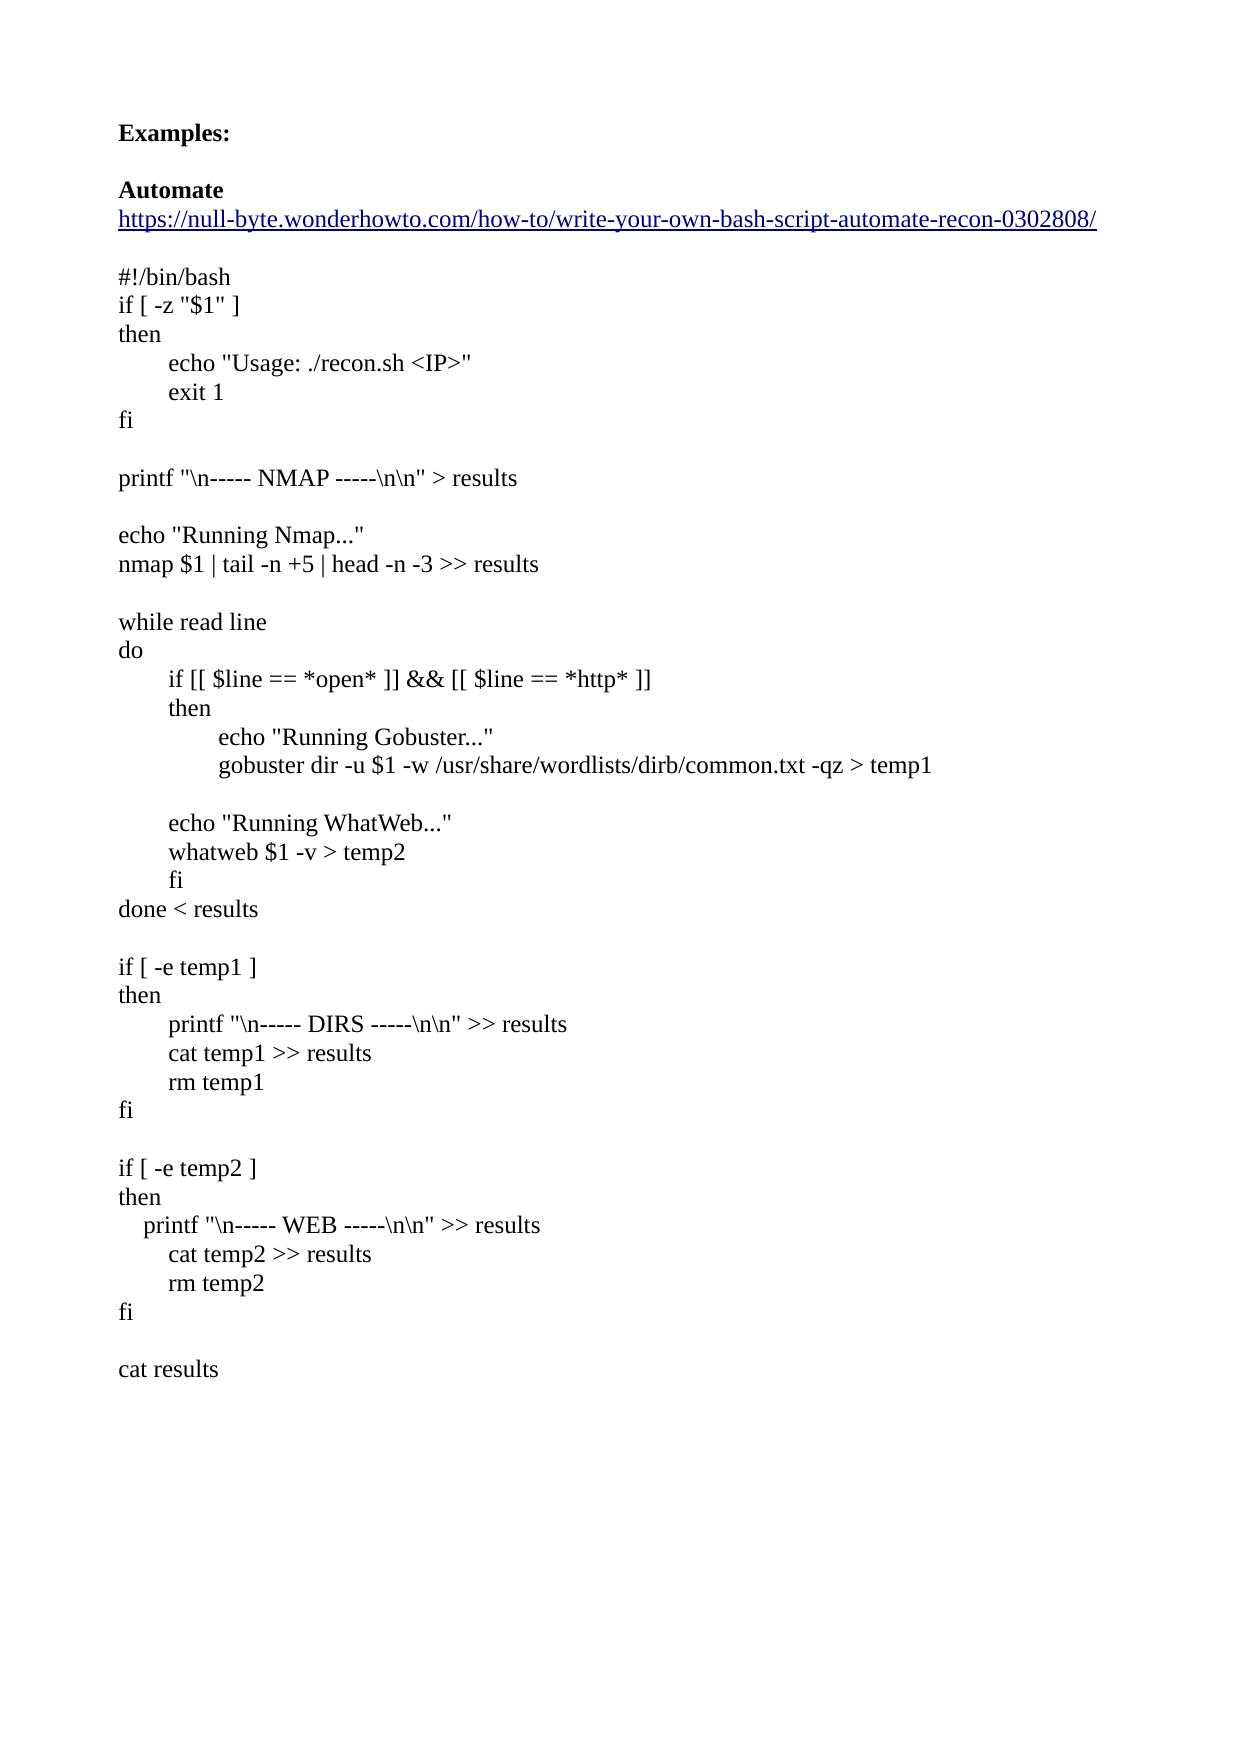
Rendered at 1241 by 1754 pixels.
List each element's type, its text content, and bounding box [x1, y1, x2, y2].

text printf "\n----- WEB -----\n\n" >> results [118, 1211, 1122, 1239]
text cat temp1 >> results [118, 1038, 1122, 1067]
text cat temp2 >> results [118, 1239, 1122, 1268]
text while read line [118, 607, 1122, 636]
text exit 1 [118, 377, 1122, 406]
text then [118, 319, 1122, 348]
text nmap $1 | tail -n +5 | head -n -3 >> results [118, 549, 1122, 578]
text https://null-byte.wonderhowto.com/how-to/write-your-own-bash-script-automate-recon-0302808/ [118, 204, 1122, 233]
text fi [118, 866, 1122, 894]
text echo "Usage: ./recon.sh <IP>" [118, 348, 1122, 377]
text printf "\n----- NMAP -----\n\n" > results [118, 463, 1122, 492]
text then [118, 1182, 1122, 1211]
text fi [118, 1297, 1122, 1326]
text whatweb $1 -v > temp2 [118, 837, 1122, 866]
text done < results [118, 894, 1122, 923]
text if [ -e temp1 ] [118, 952, 1122, 981]
text echo "Running Gobuster..." [118, 722, 1122, 751]
text fi [118, 406, 1122, 434]
text rm temp2 [118, 1268, 1122, 1297]
text fi [118, 1096, 1122, 1124]
text printf "\n----- DIRS -----\n\n" >> results [118, 1009, 1122, 1038]
text Examples: [118, 118, 1122, 147]
text then [118, 981, 1122, 1009]
text echo "Running WhatWeb..." [118, 808, 1122, 837]
text if [ -z "$1" ] [118, 291, 1122, 319]
text gobuster dir -u $1 -w /usr/share/wordlists/dirb/common.txt -qz > temp1 [118, 751, 1122, 779]
text #!/bin/bash [118, 262, 1122, 291]
text then [118, 693, 1122, 722]
text cat results [118, 1354, 1122, 1383]
text Automate [118, 176, 1122, 204]
text if [[ $line == *open* ]] && [[ $line == *http* ]] [118, 664, 1122, 693]
text do [118, 636, 1122, 664]
text if [ -e temp2 ] [118, 1153, 1122, 1182]
text echo "Running Nmap..." [118, 521, 1122, 549]
text rm temp1 [118, 1067, 1122, 1096]
